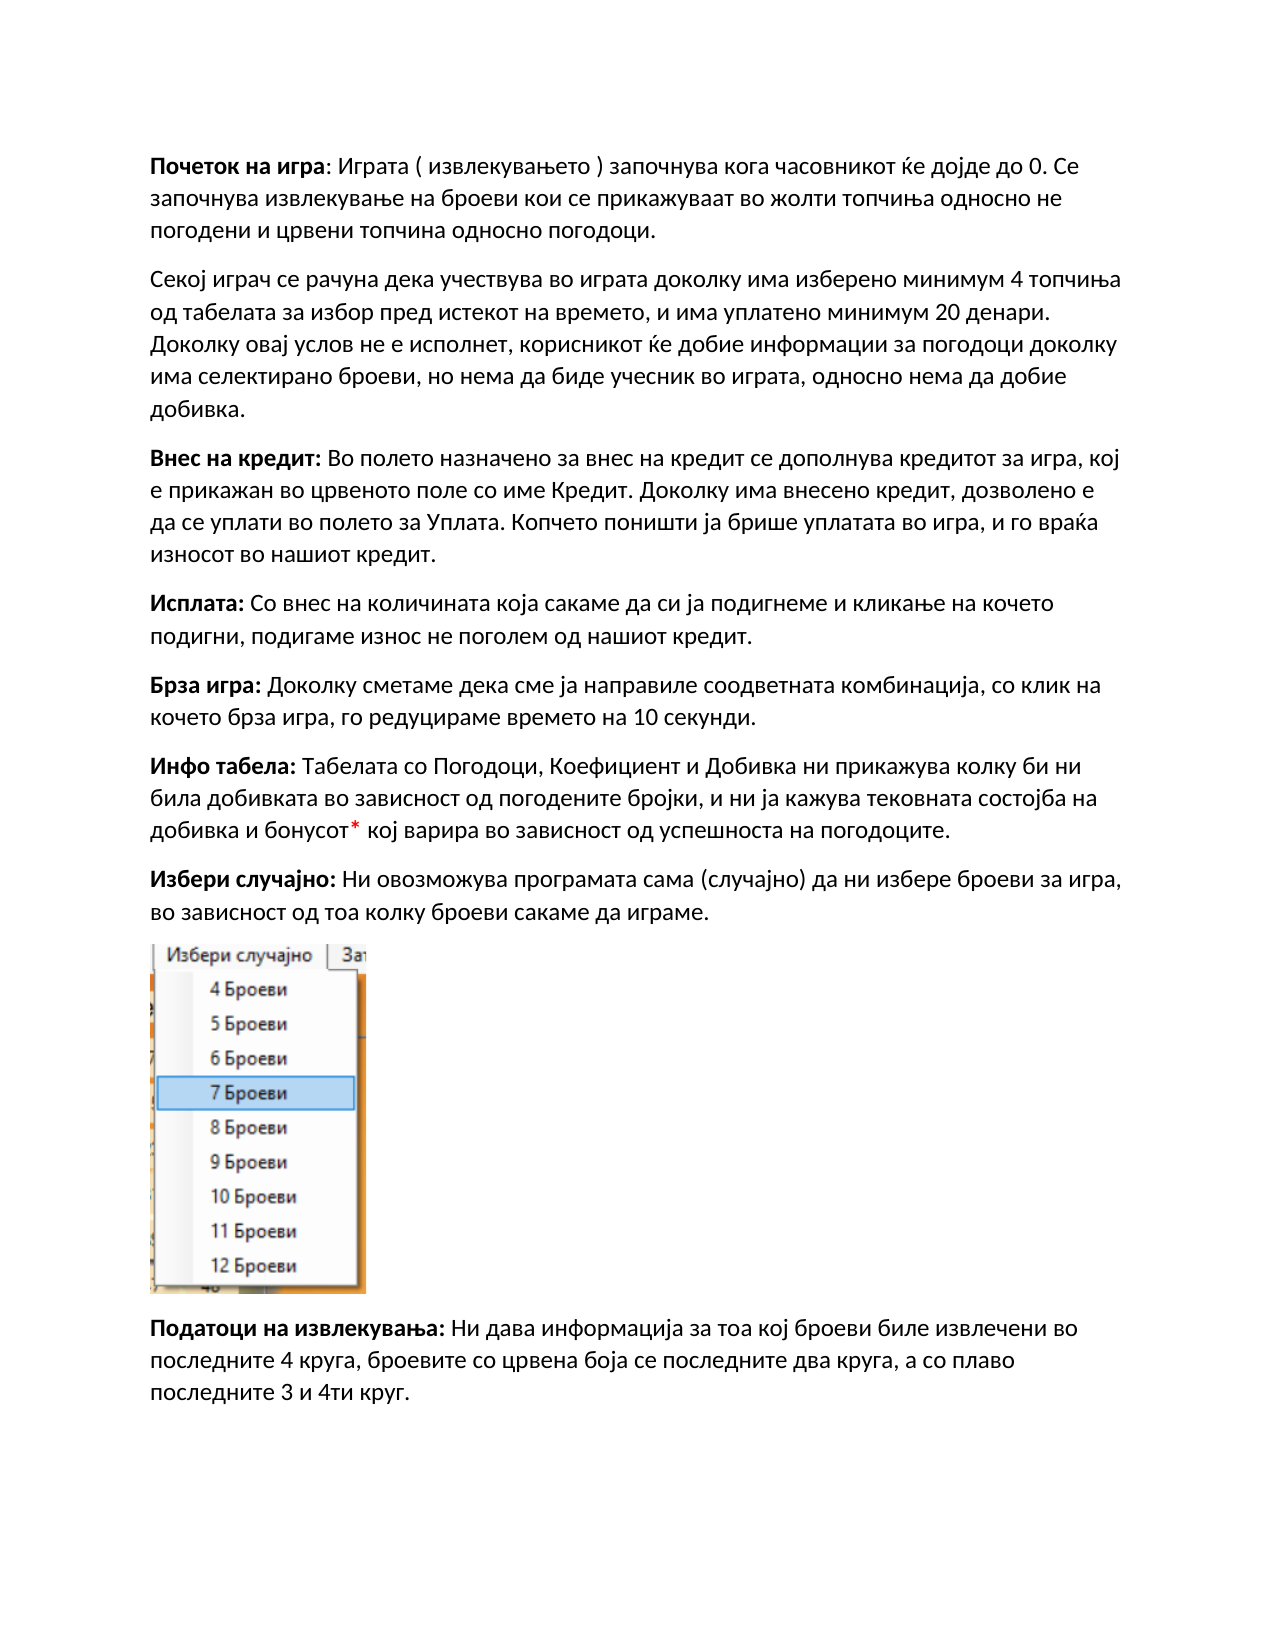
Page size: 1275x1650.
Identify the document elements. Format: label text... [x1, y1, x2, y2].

text Податоци на извлекувања: Ни дава информација за тоа кој броеви биле извлечени во последните 4 круга, броевите со црвена боја се последните два круга, а со плаво последните 3 и 4ти круг. [150, 1312, 1125, 1407]
text Секој играч се рачуна дека учествува во играта доколку има изберено минимум 4 топчиња од табелата за избор пред истекот на времето, и има уплатено минимум 20 денари. Доколку овај услов не е исполнет, корисникот ќе добие информации за погодоци доколку има селектирано броеви, но нема да биде учесник во играта, односно нема да добие добивка. [150, 263, 1125, 423]
text Внес на кредит: Во полето назначено за внес на кредит се дополнува кредитот за игра, кој е прикажан во црвеното поле со име Кредит. Доколку има внесено кредит, дозволено е да се уплати во полето за Уплата. Копчето поништи ја брише уплатата во игра, и го враќа износот во нашиот кредит. [150, 442, 1125, 569]
text Инфо табела: Табелата со Погодоци, Коефициент и Добивка ни прикажува колку би ни била добивката во зависност од погодените бројки, и ни ја кажува тековната состојба на добивка и бонусот* кој варира во зависност од успешноста на погодоците. [150, 750, 1125, 845]
text Избери случајно: Ни овозможува програмата сама (случајно) да ни избере броеви за игра, во зависност од тоа колку броеви сакаме да играме. [150, 863, 1125, 926]
text Исплата: Со внес на количината која сакаме да си ја подигнеме и кликање на кочето подигни, подигаме износ не поголем од нашиот кредит. [150, 587, 1125, 650]
text Брза игра: Доколку сметаме дека сме ја направиле соодветната комбинација, со клик на кочето брза игра, го редуцираме времето на 10 секунди. [150, 669, 1125, 732]
text Почеток на игра: Играта ( извлекувањето ) започнува кога часовникот ќе дојде до 0. Се започнува извлекување на броеви кои се прикажуваат во жолти топчиња односно не погодени и црвени топчина односно погодоци. [150, 150, 1125, 245]
